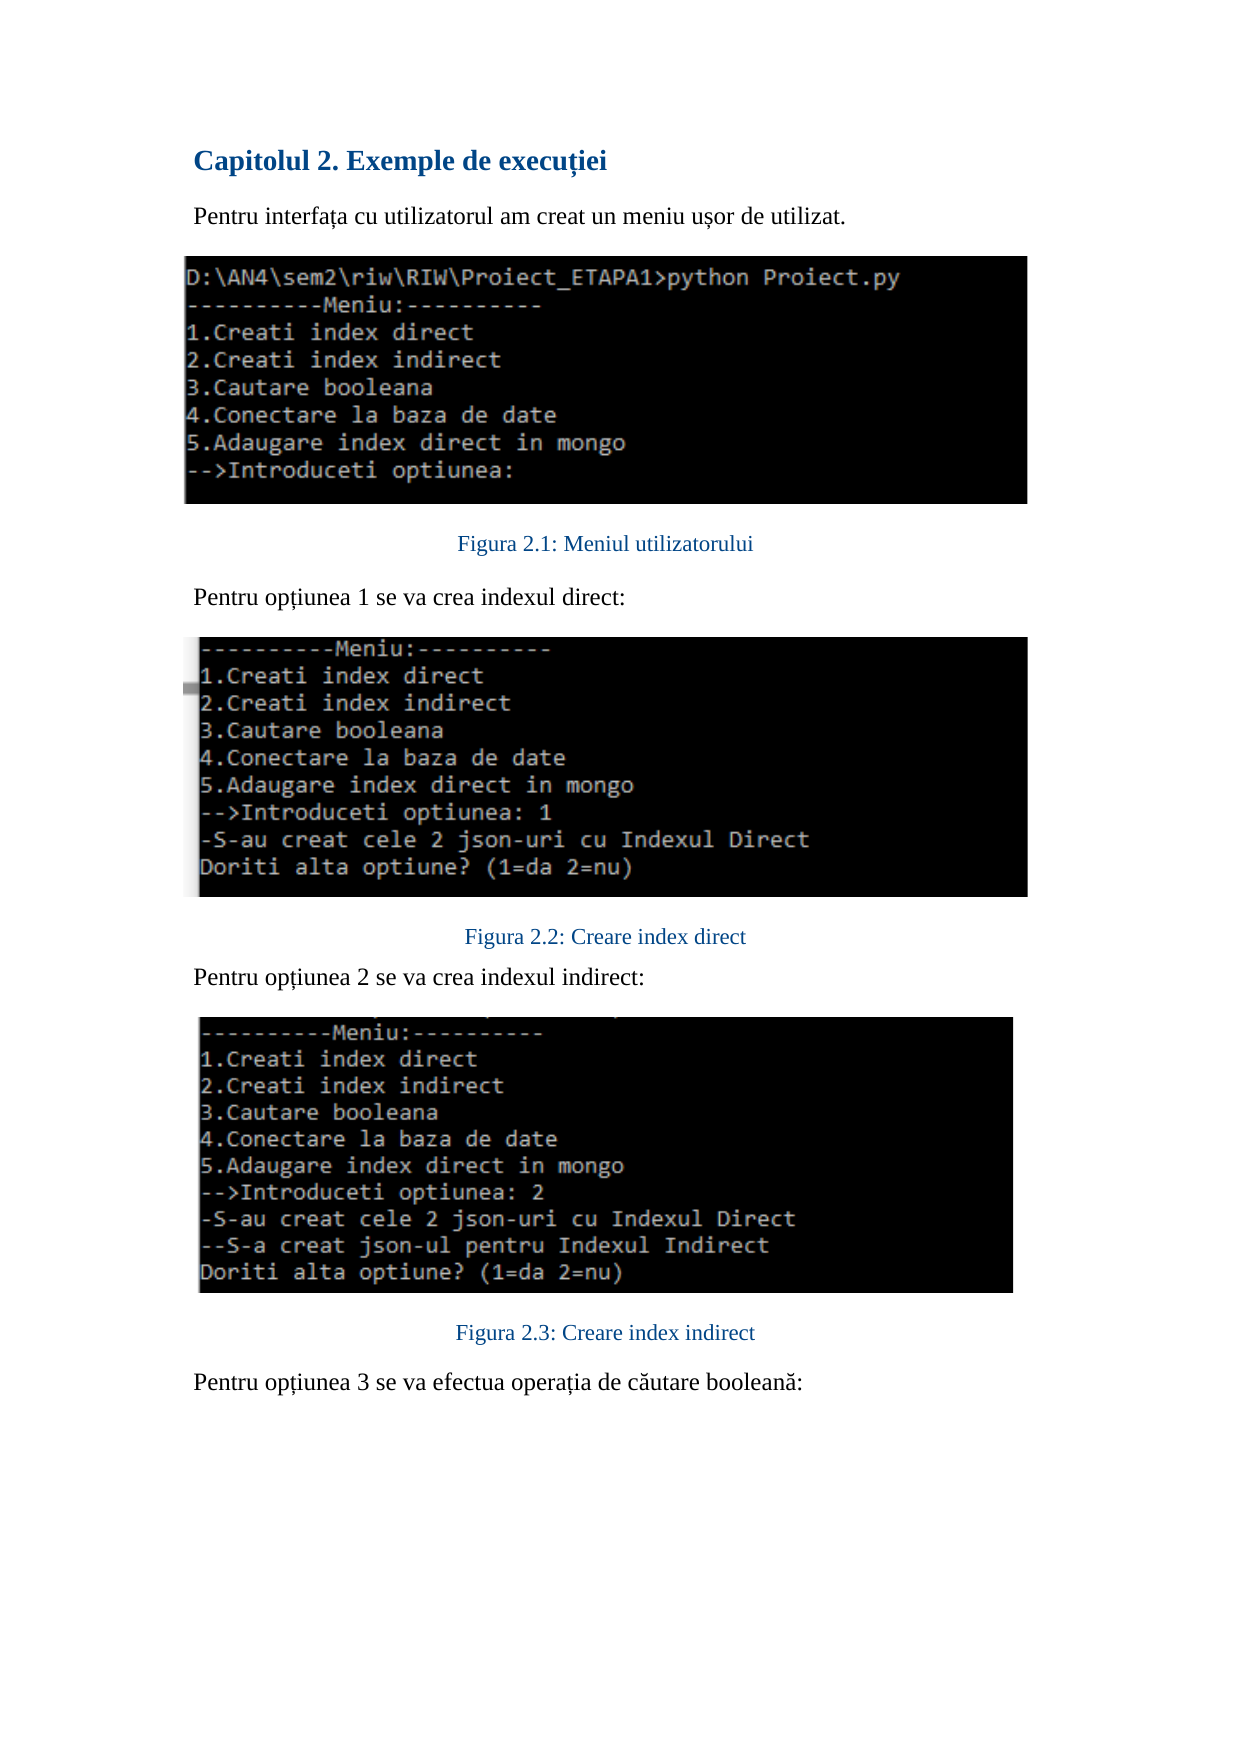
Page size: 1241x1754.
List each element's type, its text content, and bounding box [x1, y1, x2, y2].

text Figura 2.1: Meniul utilizatorului [165, 256, 1046, 556]
picture [197, 1017, 1014, 1293]
text Pentru interfața cu utilizatorul am creat un meniu ușor de utilizat. [118, 201, 1093, 230]
text Pentru opțiunea 3 se va efectua operația de căutare booleană: [118, 991, 1093, 1396]
picture [183, 256, 1028, 504]
subtitle Exemple de execuției [118, 143, 1093, 176]
text Pentru opțiunea 2 se va crea indexul indirect: [118, 611, 1093, 991]
picture [183, 637, 1028, 897]
text Figura 2.3: Creare index indirect [165, 1018, 1046, 1345]
text Pentru opțiunea 1 se va crea indexul direct: [118, 230, 1093, 611]
text Figura 2.2: Creare index direct [165, 637, 1046, 949]
